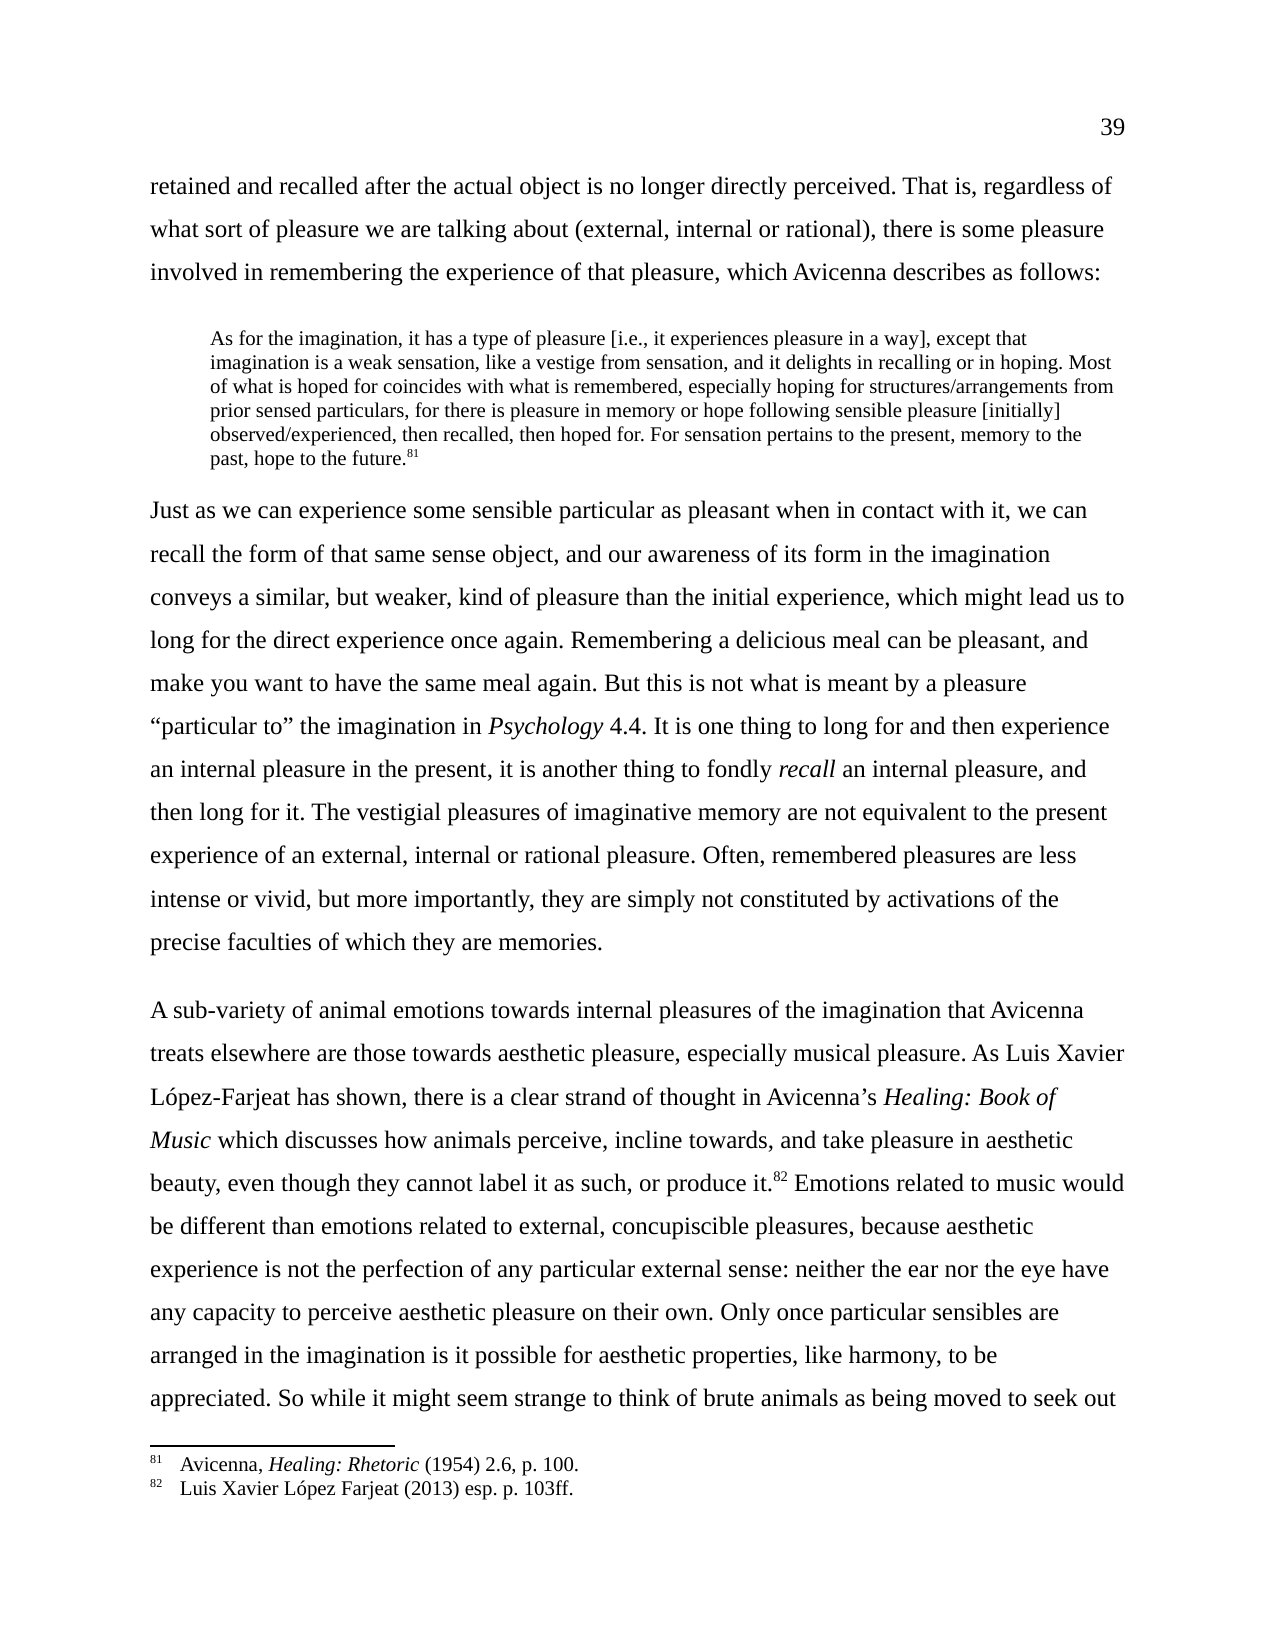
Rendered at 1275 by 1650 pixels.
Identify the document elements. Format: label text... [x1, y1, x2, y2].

text Just as we can experience some sensible particular as pleasant when in contact with it, we can recall the form of that same sense object, and our awareness of its form in the imagination conveys a similar, but weaker, kind of pleasure than the initial experience, which might lead us to long for the direct experience once again. Remembering a delicious meal can be pleasant, and make you want to have the same meal again. But this is not what is meant by a pleasure “particular to” the imagination in Psychology 4.4. It is one thing to long for and then experience an internal pleasure in the present, it is another thing to fondly recall an internal pleasure, and then long for it. The vestigial pleasures of imaginative memory are not equivalent to the present experience of an external, internal or rational pleasure. Often, remembered pleasures are less intense or vivid, but more importantly, they are simply not constituted by activations of the precise faculties of which they are memories. [150, 496, 1125, 956]
text retained and recalled after the actual object is no longer directly perceived. That is, regardless of what sort of pleasure we are talking about (external, internal or rational), there is some pleasure involved in remembering the experience of that pleasure, which Avicenna describes as follows: [150, 171, 1125, 286]
text A sub-variety of animal emotions towards internal pleasures of the imagination that Avicenna treats elsewhere are those towards aesthetic pleasure, especially musical pleasure. As Luis Xavier López-Farjeat has shown, there is a clear strand of thought in Avicenna’s Healing: Book of Music which discusses how animals perceive, incline towards, and take pleasure in aesthetic beauty, even though they cannot label it as such, or produce it. Emotions related to music would be different than emotions related to external, concupiscible pleasures, because aesthetic experience is not the perfection of any particular external sense: neither the ear nor the eye have any capacity to perceive aesthetic pleasure on their own. Only once particular sensibles are arranged in the imagination is it possible for aesthetic properties, like harmony, to be appreciated. So while it might seem strange to think of brute animals as being moved to seek out [150, 995, 1125, 1412]
text Luis Xavier López Farjeat (2013) esp. p. 103ff. [150, 1476, 1125, 1500]
text As for the imagination, it has a type of pleasure [i.e., it experiences pleasure in a way], except that imagination is a weak sensation, like a vestige from sensation, and it delights in recalling or in hoping. Most of what is hoped for coincides with what is remembered, especially hoping for structures/arrangements from prior sensed particulars, for there is pleasure in memory or hope following sensible pleasure [initially] observed/experienced, then recalled, then hoped for. For sensation pertains to the present, memory to the past, hope to the future. [210, 326, 1125, 470]
text Avicenna, Healing: Rhetoric (1954) 2.6, p. 100. [150, 1452, 1125, 1476]
